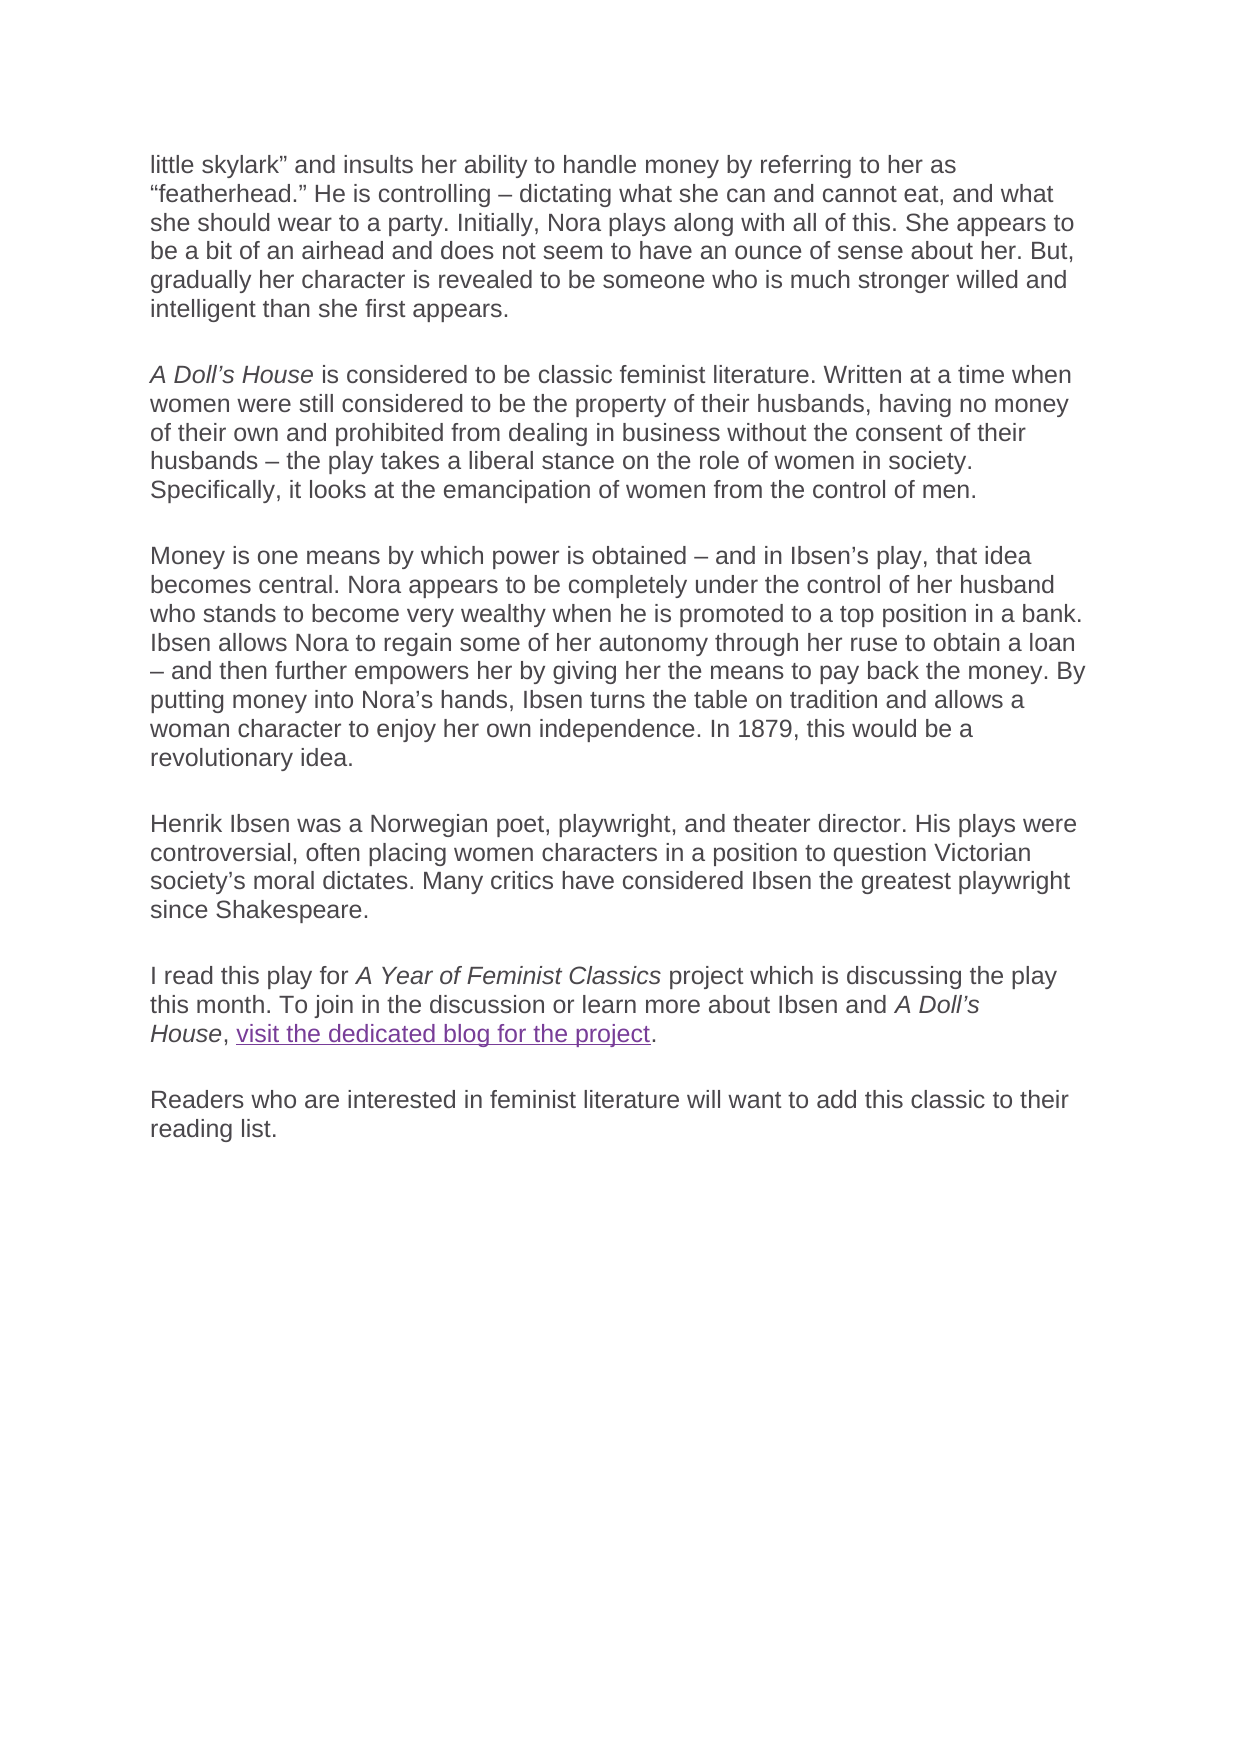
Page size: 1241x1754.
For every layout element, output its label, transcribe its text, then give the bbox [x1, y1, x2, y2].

text I read this play for A Year of Feminist Classics project which is discussing the play this month. To join in the discussion or learn more about Ibsen and A Doll’s House, visit the dedicated blog for the project. [150, 961, 1090, 1047]
text Readers who are interested in feminist literature will want to add this classic to their reading list. [150, 1085, 1090, 1142]
text Henrik Ibsen was a Norwegian poet, playwright, and theater director. His plays were controversial, often placing women characters in a position to question Victorian society’s moral dictates. Many critics have considered Ibsen the greatest playwright since Shakespeare. [150, 809, 1090, 924]
text A Doll’s House is considered to be classic feminist literature. Written at a time when women were still considered to be the property of their husbands, having no money of their own and prohibited from dealing in business without the consent of their husbands – the play takes a liberal stance on the role of women in society. Specifically, it looks at the emancipation of women from the control of men. [150, 360, 1090, 504]
text Money is one means by which power is obtained – and in Ibsen’s play, that idea becomes central. Nora appears to be completely under the control of her husband who stands to become very wealthy when he is promoted to a top position in a bank. Ibsen allows Nora to regain some of her autonomy through her ruse to obtain a loan – and then further empowers her by giving her the means to pay back the money. By putting money into Nora’s hands, Ibsen turns the table on tradition and allows a woman character to enjoy her own independence. In 1879, this would be a revolutionary idea. [150, 541, 1090, 771]
text little skylark” and insults her ability to handle money by referring to her as “featherhead.” He is controlling – dictating what she can and cannot eat, and what she should wear to a party. Initially, Nora plays along with all of this. She appears to be a bit of an airhead and does not seem to have an ounce of sense about her. But, gradually her character is revealed to be someone who is much stronger willed and intelligent than she first appears. [150, 150, 1090, 322]
